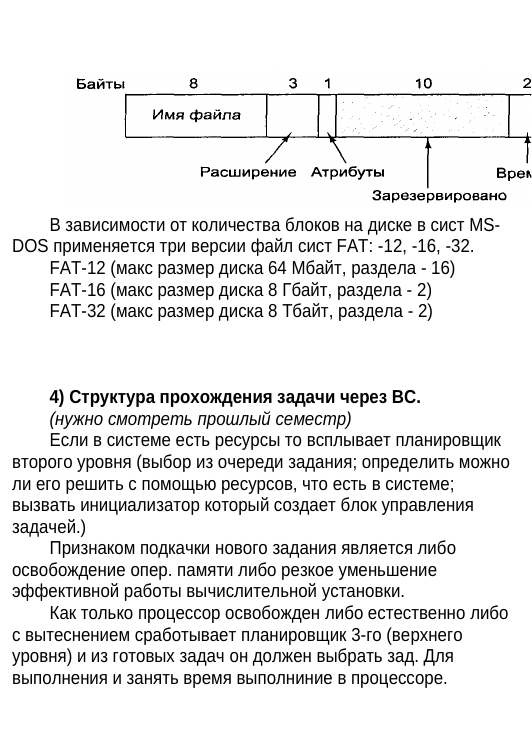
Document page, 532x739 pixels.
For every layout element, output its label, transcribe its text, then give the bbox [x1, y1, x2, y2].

text Признаком подкачки нового задания является либо освобождение опер. памяти либо резкое уменьшение эффективной работы вычислительной установки. [12, 537, 520, 602]
text В зависимости от количества блоков на диске в сист MS-DOS применяется три версии файл сист FAT: -12, -16, -32. [12, 214, 520, 257]
text FAT-32 (макс размер диска 8 Тбайт, раздела - 2) [12, 300, 520, 321]
text (нужно смотреть прошлый семестр) [12, 408, 520, 429]
text Как только процессор освобожден либо естественно либо с вытеснением сработывает планировщик 3-го (верхнего уровня) и из готовых задач он должен выбрать зад. Для выполнения и занять время выполниние в процессоре. [12, 602, 520, 688]
text FAT-16 (макс размер диска 8 Гбайт, раздела - 2) [12, 278, 520, 300]
text 4) Структура прохождения задачи через ВС. [12, 386, 520, 408]
text Если в системе есть ресурсы то всплывает планировщик второго уровня (выбор из очереди задания; определить можно ли его решить с помощью ресурсов, что есть в системе; вызвать инициализатор который создает блок управления задачей.) [12, 429, 520, 537]
text FAT-12 (макс размер диска 64 Мбайт, раздела - 16) [12, 257, 520, 278]
